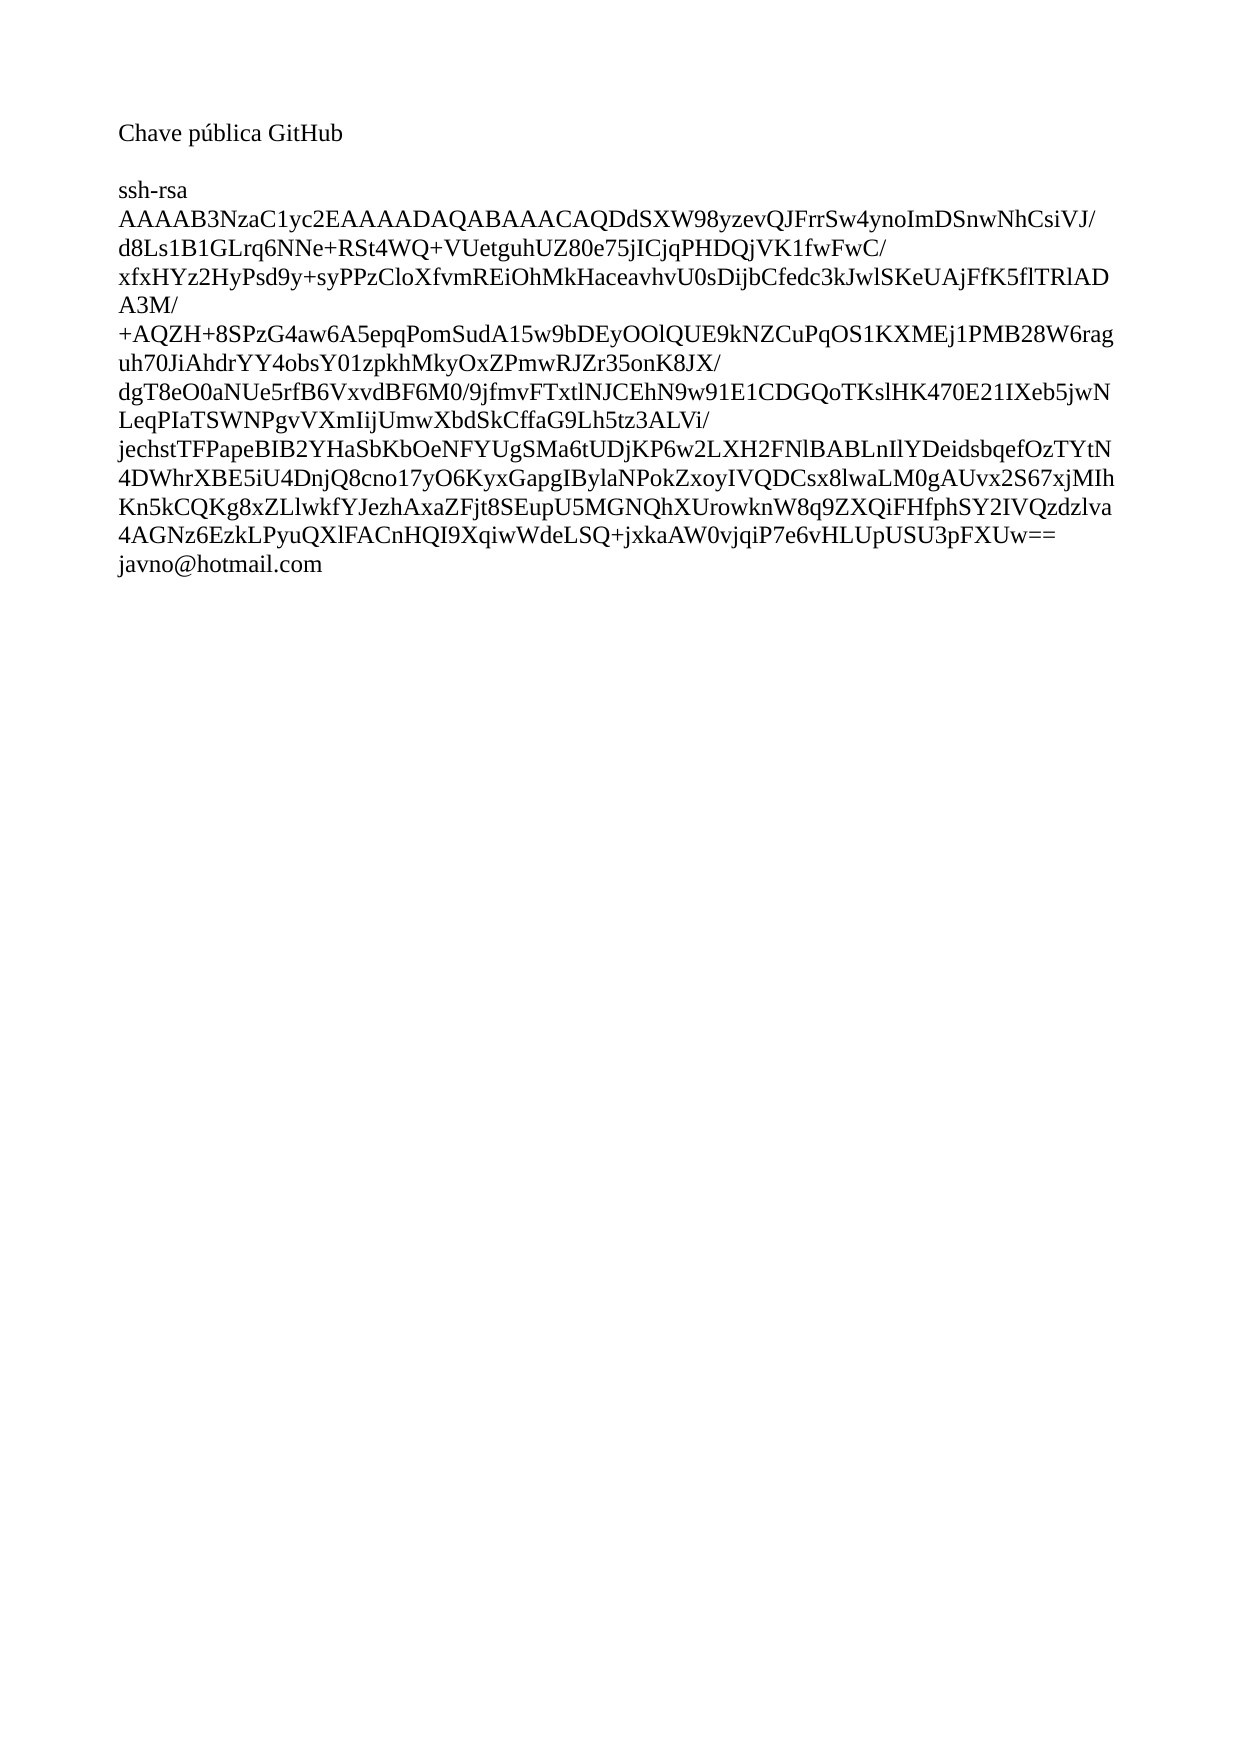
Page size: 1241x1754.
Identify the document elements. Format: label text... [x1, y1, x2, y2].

text Chave pública GitHub [118, 118, 1122, 147]
text ssh-rsa AAAAB3NzaC1yc2EAAAADAQABAAACAQDdSXW98yzevQJFrrSw4ynoImDSnwNhCsiVJ/d8Ls1B1GLrq6NNe+RSt4WQ+VUetguhUZ80e75jICjqPHDQjVK1fwFwC/xfxHYz2HyPsd9y+syPPzCloXfvmREiOhMkHaceavhvU0sDijbCfedc3kJwlSKeUAjFfK5flTRlADA3M/+AQZH+8SPzG4aw6A5epqPomSudA15w9bDEyOOlQUE9kNZCuPqOS1KXMEj1PMB28W6raguh70JiAhdrYY4obsY01zpkhMkyOxZPmwRJZr35onK8JX/dgT8eO0aNUe5rfB6VxvdBF6M0/9jfmvFTxtlNJCEhN9w91E1CDGQoTKslHK470E21IXeb5jwNLeqPIaTSWNPgvVXmIijUmwXbdSkCffaG9Lh5tz3ALVi/jechstTFPapeBIB2YHaSbKbOeNFYUgSMa6tUDjKP6w2LXH2FNlBABLnIlYDeidsbqefOzTYtN4DWhrXBE5iU4DnjQ8cno17yO6KyxGapgIBylaNPokZxoyIVQDCsx8lwaLM0gAUvx2S67xjMIhKn5kCQKg8xZLlwkfYJezhAxaZFjt8SEupU5MGNQhXUrowknW8q9ZXQiFHfphSY2IVQzdzlva4AGNz6EzkLPyuQXlFACnHQI9XqiwWdeLSQ+jxkaAW0vjqiP7e6vHLUpUSU3pFXUw== javno@hotmail.com [118, 176, 1122, 578]
